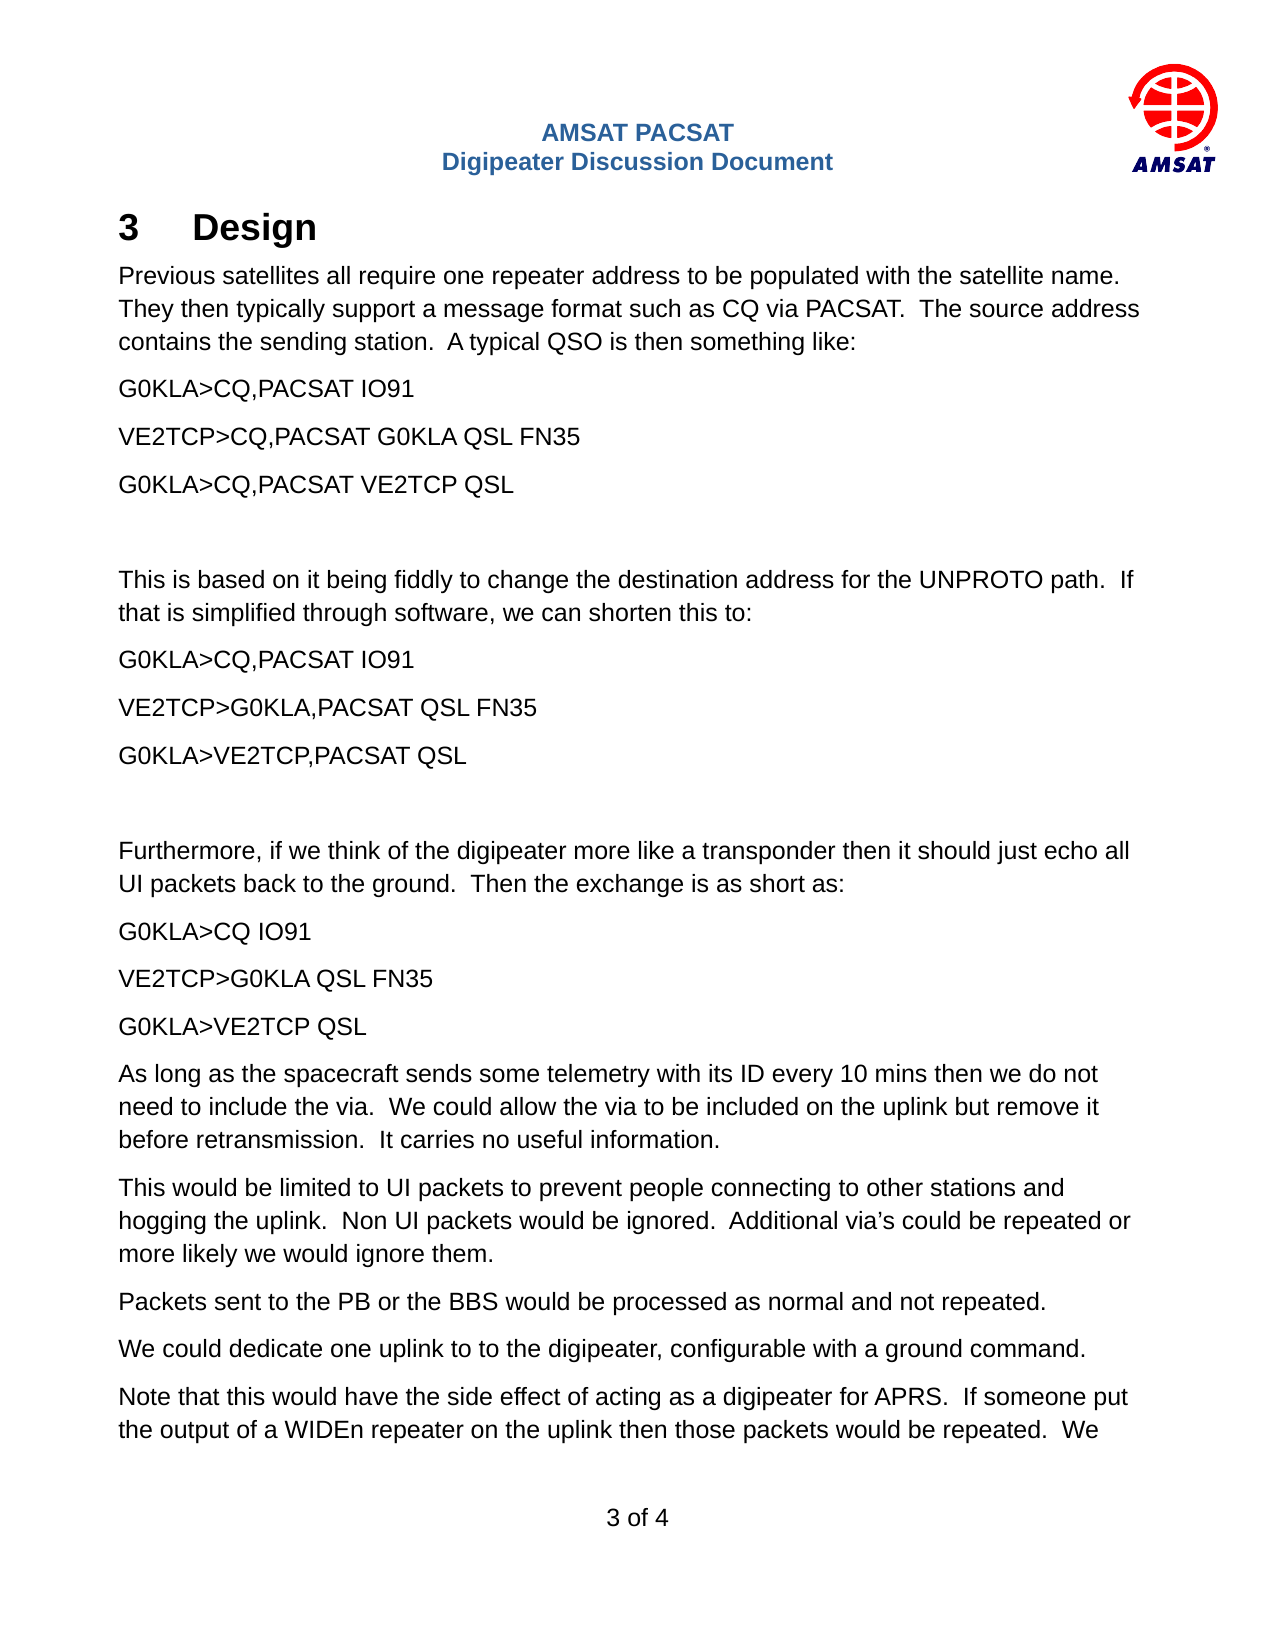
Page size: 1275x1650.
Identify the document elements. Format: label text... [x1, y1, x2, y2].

picture [1126, 61, 1220, 174]
text Previous satellites all require one repeater address to be populated with the satellite name. They then typically support a message format such as CQ via PACSAT. The source address contains the sending station. A typical QSO is then something like: [118, 261, 1157, 356]
text This would be limited to UI packets to prevent people connecting to other stations and hogging the uplink. Non UI packets would be ignored. Additional via’s could be repeated or more likely we would ignore them. [118, 1173, 1157, 1268]
text VE2TCP>CQ,PACSAT G0KLA QSL FN35 [118, 422, 1157, 451]
text G0KLA>CQ,PACSAT VE2TCP QSL [118, 469, 1157, 498]
text Note that this would have the side effect of acting as a digipeater for APRS. If someone put the output of a WIDEn repeater on the uplink then those packets would be repeated. We [118, 1382, 1157, 1443]
text VE2TCP>G0KLA QSL FN35 [118, 964, 1157, 993]
text G0KLA>CQ IO91 [118, 916, 1157, 945]
text G0KLA>VE2TCP QSL [118, 1012, 1157, 1040]
subtitle Design [118, 205, 1157, 248]
text G0KLA>CQ,PACSAT IO91 [118, 645, 1157, 674]
text Furthermore, if we think of the digipeater more like a transponder then it should just echo all UI packets back to the ground. Then the exchange is as short as: [118, 836, 1157, 898]
text Packets sent to the PB or the BBS would be processed as normal and not repeated. [118, 1287, 1157, 1315]
text This is based on it being fiddly to change the destination address for the UNPROTO path. If that is simplified through software, we can shorten this to: [118, 565, 1157, 627]
text We could dedicate one uplink to to the digipeater, configurable with a ground command. [118, 1334, 1157, 1363]
text As long as the spacecraft sends some telemetry with its ID every 10 mins then we do not need to include the via. We could allow the via to be included on the uplink but remove it before retransmission. It carries no useful information. [118, 1059, 1157, 1154]
text G0KLA>VE2TCP,PACSAT QSL [118, 741, 1157, 769]
text VE2TCP>G0KLA,PACSAT QSL FN35 [118, 693, 1157, 722]
text G0KLA>CQ,PACSAT IO91 [118, 374, 1157, 403]
